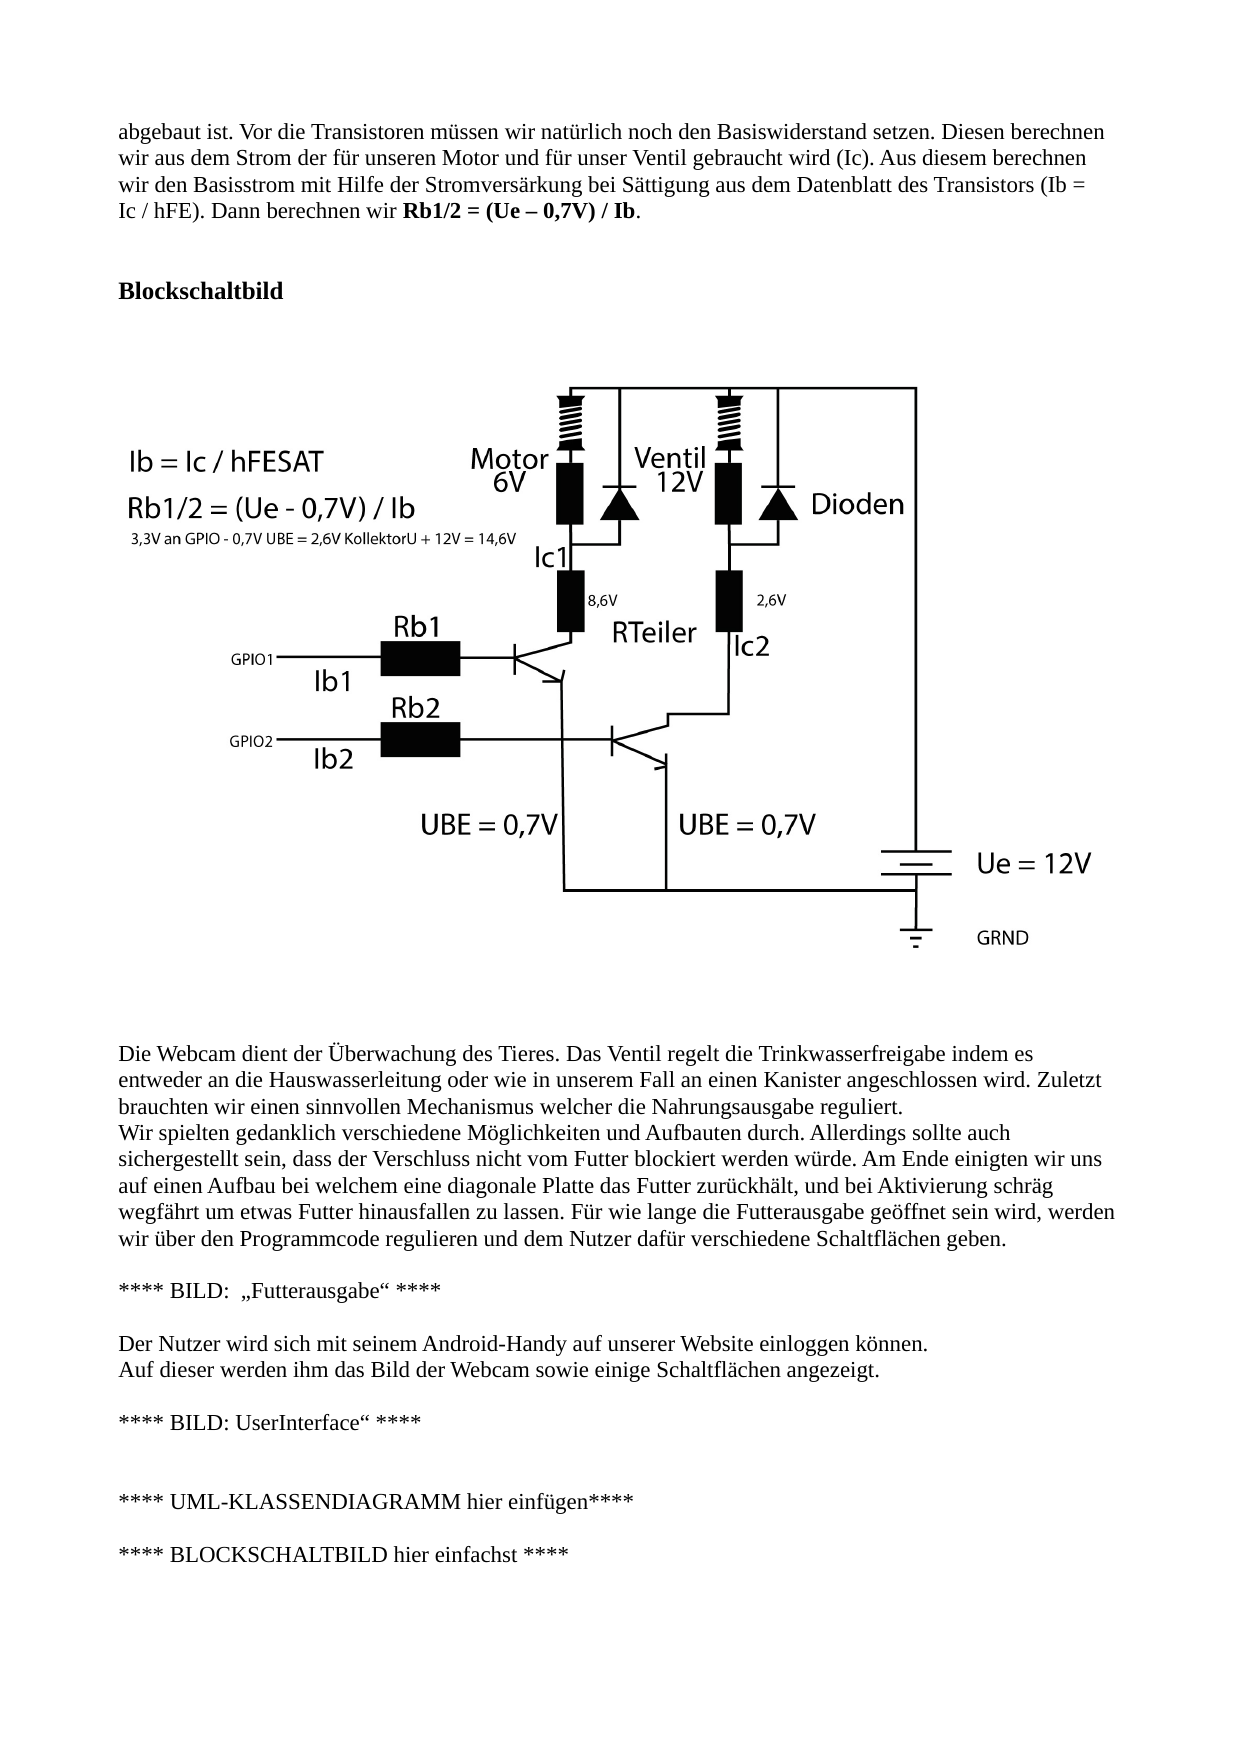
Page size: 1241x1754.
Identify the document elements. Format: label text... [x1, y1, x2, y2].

text **** BLOCKSCHALTBILD hier einfachst **** [118, 1541, 1122, 1567]
text **** BILD: UserInterface“ **** [118, 1409, 1122, 1435]
text Wir spielten gedanklich verschiedene Möglichkeiten und Aufbauten durch. Allerdings sollte auch sichergestellt sein, dass der Verschluss nicht vom Futter blockiert werden würde. Am Ende einigten wir uns auf einen Aufbau bei welchem eine diagonale Platte das Futter zurückhält, und bei Aktivierung schräg wegfährt um etwas Futter hinausfallen zu lassen. Für wie lange die Futterausgabe geöffnet sein wird, werden wir über den Programmcode regulieren und dem Nutzer dafür verschiedene Schaltflächen geben. [118, 1119, 1122, 1251]
text Der Nutzer wird sich mit seinem Android-Handy auf unserer Website einloggen können. [118, 1330, 1122, 1356]
text **** UML-KLASSENDIAGRAMM hier einfügen**** [118, 1488, 1122, 1514]
text Blockschaltbild [118, 276, 1122, 305]
text abgebaut ist. Vor die Transistoren müssen wir natürlich noch den Basiswiderstand setzen. Diesen berechnen wir aus dem Strom der für unseren Motor und für unser Ventil gebraucht wird (Ic). Aus diesem berechnen wir den Basisstrom mit Hilfe der Stromversärkung bei Sättigung aus dem Datenblatt des Transistors (Ib = Ic / hFE). Dann berechnen wir Rb1/2 = (Ue – 0,7V) / Ib. [118, 118, 1122, 223]
text Die Webcam dient der Überwachung des Tieres. Das Ventil regelt die Trinkwasserfreigabe indem es entweder an die Hauswasserleitung oder wie in unserem Fall an einen Kanister angeschlossen wird. Zuletzt brauchten wir einen sinnvollen Mechanismus welcher die Nahrungsausgabe reguliert. [118, 1040, 1122, 1119]
picture [118, 331, 1123, 988]
text **** BILD: „Futterausgabe“ **** [118, 1277, 1122, 1304]
text Auf dieser werden ihm das Bild der Webcam sowie einige Schaltflächen angezeigt. [118, 1356, 1122, 1383]
